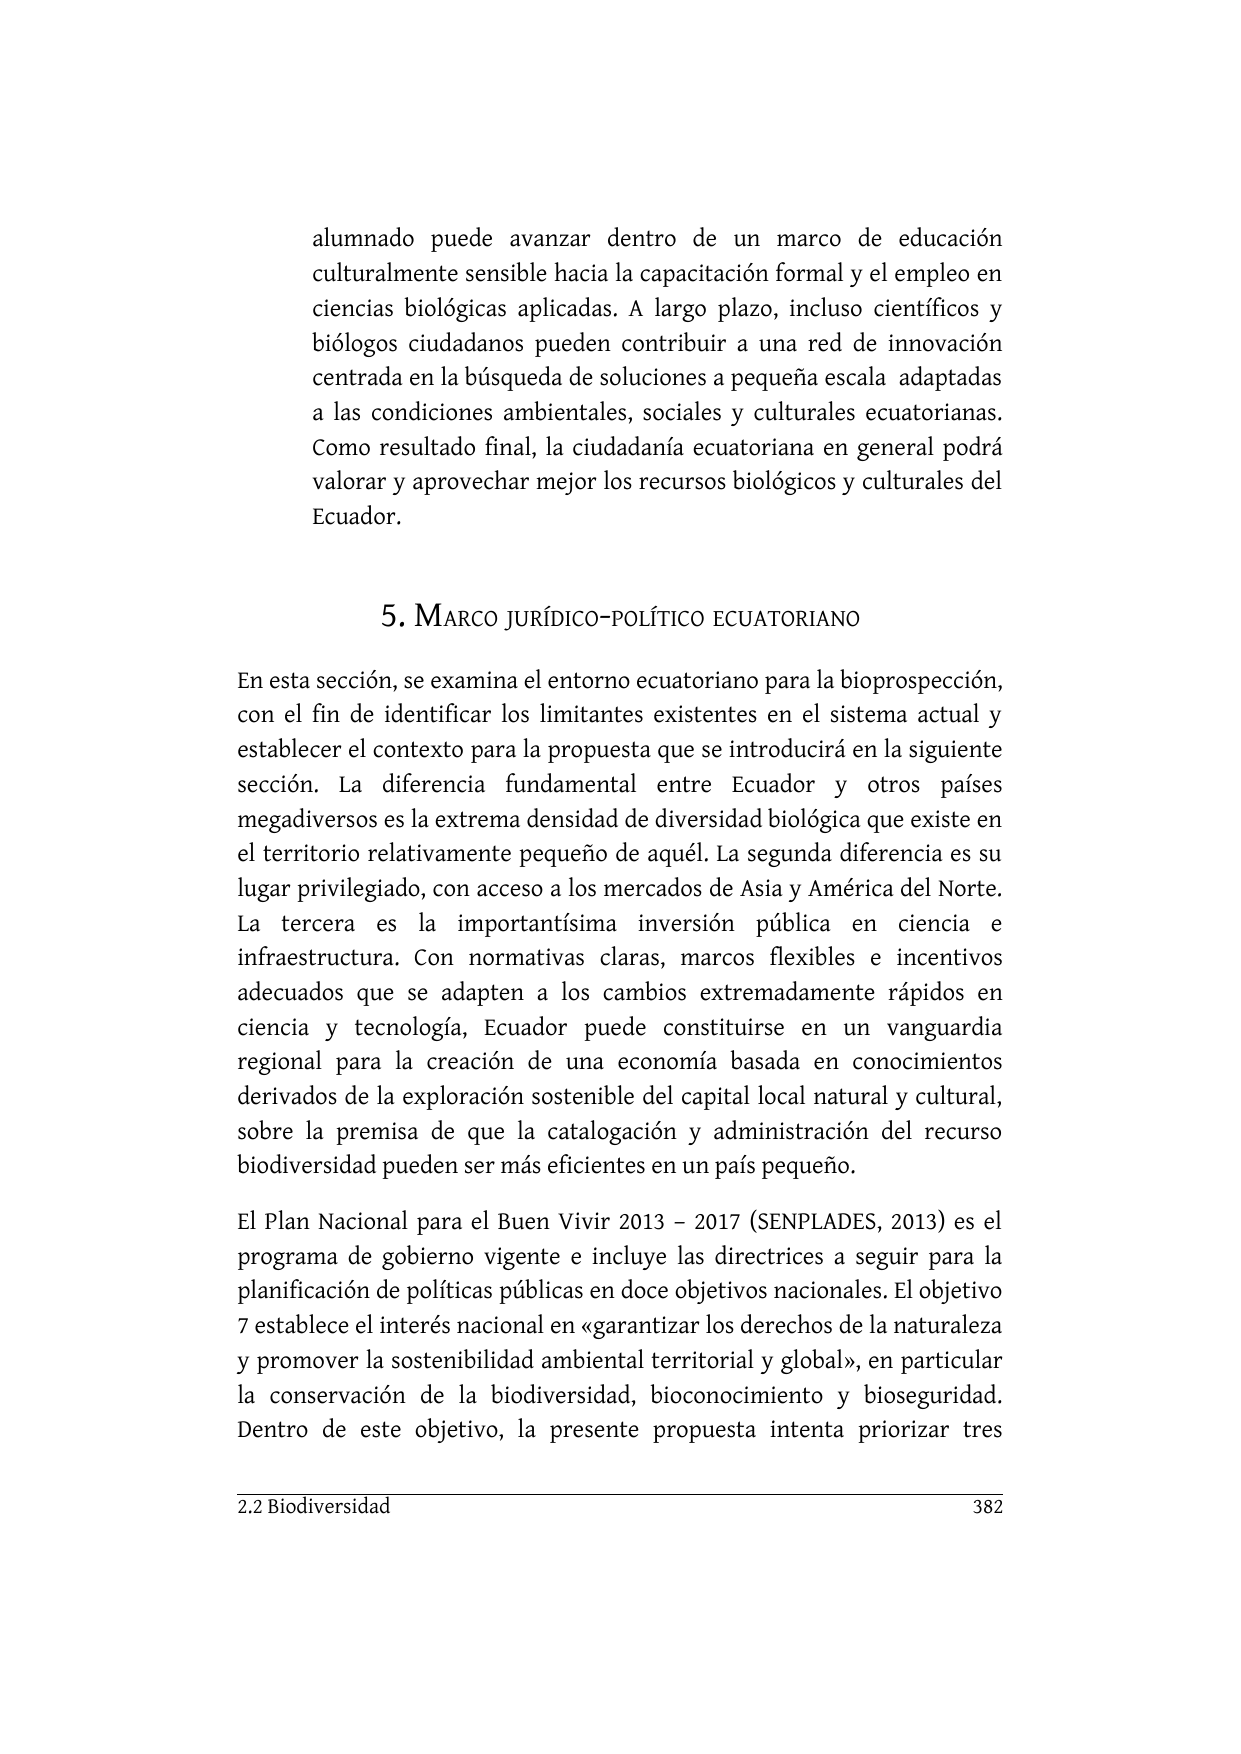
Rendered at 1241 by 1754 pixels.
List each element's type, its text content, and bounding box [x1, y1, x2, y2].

text El Plan Nacional para el Buen Vivir 2013 – 2017 (SENPLADES, 2013) es el programa de gobierno vigente e incluye las directrices a seguir para la planificación de políticas públicas en doce objetivos nacionales. El objetivo 7 establece el interés nacional en «garantizar los derechos de la naturaleza y promover la sostenibilidad ambiental territorial y global», en particular la conservación de la biodiversidad, bioconocimiento y bioseguridad. Dentro de este objetivo, la presente propuesta intenta priorizar tres [237, 1208, 1003, 1445]
text En esta sección, se examina el entorno ecuatoriano para la bioprospección, con el fin de identificar los limitantes existentes en el sistema actual y establecer el contexto para la propuesta que se introducirá en la siguiente sección. La diferencia fundamental entre Ecuador y otros países megadiversos es la extrema densidad de diversidad biológica que existe en el territorio relativamente pequeño de aquél. La segunda diferencia es su lugar privilegiado, con acceso a los mercados de Asia y América del Norte. La tercera es la importantísima inversión pública en ciencia e infraestructura. Con normativas claras, marcos flexibles e incentivos adecuados que se adapten a los cambios extremadamente rápidos en ciencia y tecnología, Ecuador puede constituirse en un vanguardia regional para la creación de una economía basada en conocimientos derivados de la exploración sostenible del capital local natural y cultural, sobre la premisa de que la catalogación y administración del recurso biodiversidad pueden ser más eficientes en un país pequeño. [237, 666, 1003, 1181]
subtitle Marco jurídico-político ecuatoriano [282, 594, 958, 636]
list alumnado puede avanzar dentro de un marco de educación culturalmente sensible hacia la capacitación formal y el empleo en ciencias biológicas aplicadas. A largo plazo, incluso científicos y biólogos ciudadanos pueden contribuir a una red de innovación centrada en la búsqueda de soluciones a pequeña escala adaptadas a las condiciones ambientales, sociales y culturales ecuatorianas. Como resultado final, la ciudadanía ecuatoriana en general podrá valorar y aprovechar mejor los recursos biológicos y culturales del Ecuador. [274, 225, 1003, 531]
